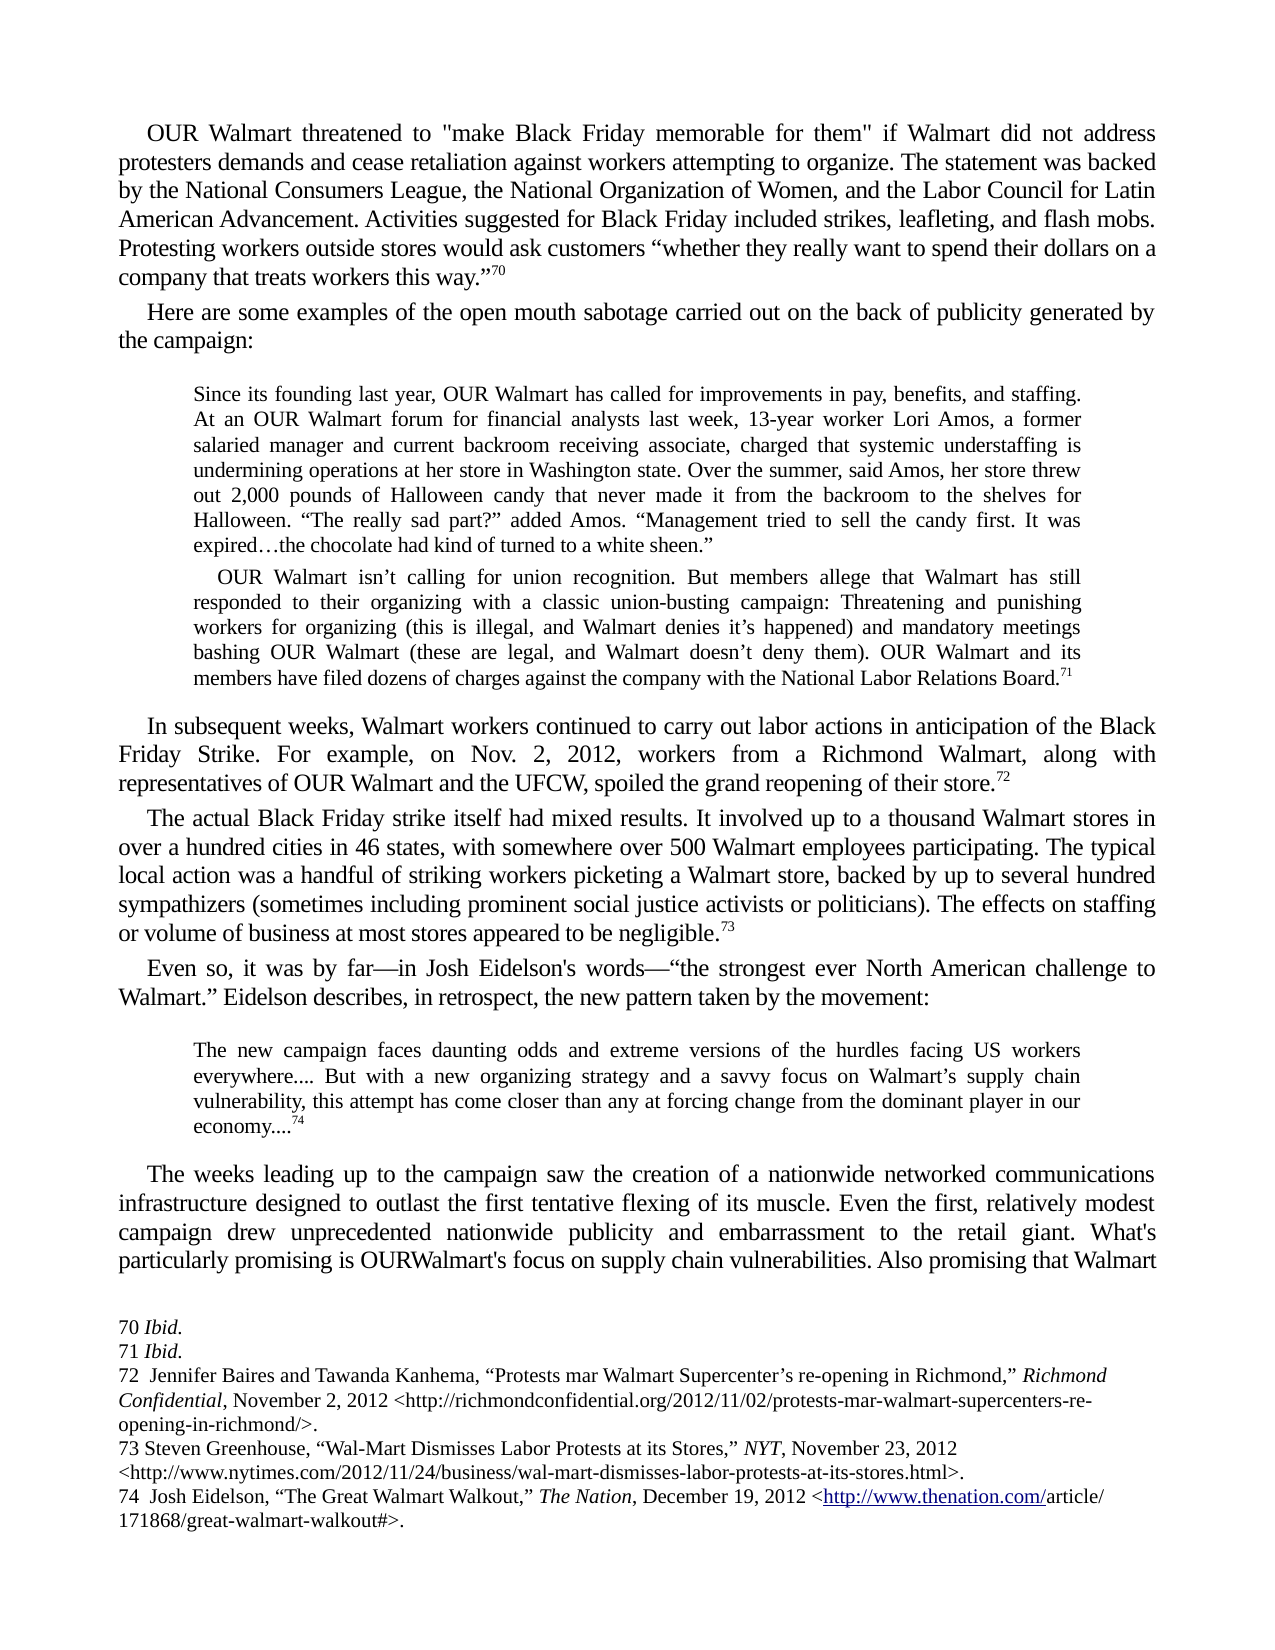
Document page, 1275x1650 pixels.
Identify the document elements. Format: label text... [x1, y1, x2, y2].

text Even so, it was by far—in Josh Eidelson's words—“the strongest ever North American challenge to Walmart.” Eidelson describes, in retrospect, the new pattern taken by the movement: [118, 953, 1157, 1010]
text Josh Eidelson, “The Great Walmart Walkout,” The Nation, December 19, 2012 <http://www.thenation.com/article/ 171868/great-walmart-walkout#>. [118, 1484, 1157, 1532]
text Here are some examples of the open mouth sabotage carried out on the back of publicity generated by the campaign: [118, 297, 1157, 354]
text In subsequent weeks, Walmart workers continued to carry out labor actions in anticipation of the Black Friday Strike. For example, on Nov. 2, 2012, workers from a Richmond Walmart, along with representatives of OUR Walmart and the UFCW, spoiled the grand reopening of their store. [118, 711, 1157, 797]
text Jennifer Baires and Tawanda Kanhema, “Protests mar Walmart Supercenter’s re-opening in Richmond,” Richmond Confidential, November 2, 2012 <http://richmondconfidential.org/2012/11/02/protests-mar-walmart-supercenters-re-opening-in-richmond/>. [118, 1363, 1157, 1436]
text Ibid. [118, 1339, 1157, 1363]
text The new campaign faces daunting odds and extreme versions of the hurdles facing US workers everywhere.... But with a new organizing strategy and a savvy focus on Walmart’s supply chain vulnerability, this attempt has come closer than any at forcing change from the dominant player in our economy.... [193, 1037, 1082, 1138]
text The actual Black Friday strike itself had mixed results. It involved up to a thousand Walmart stores in over a hundred cities in 46 states, with somewhere over 500 Walmart employees participating. The typical local action was a handful of striking workers picketing a Walmart store, backed by up to several hundred sympathizers (sometimes including prominent social justice activists or politicians). The effects on staffing or volume of business at most stores appeared to be negligible. [118, 803, 1157, 947]
text OUR Walmart threatened to "make Black Friday memorable for them" if Walmart did not address protesters demands and cease retaliation against workers attempting to organize. The statement was backed by the National Consumers League, the National Organization of Women, and the Labor Council for Latin American Advancement. Activities suggested for Black Friday included strikes, leafleting, and flash mobs. Protesting workers outside stores would ask customers “whether they really want to spend their dollars on a company that treats workers this way.” [118, 118, 1157, 291]
text Since its founding last year, OUR Walmart has called for improvements in pay, benefits, and staffing. At an OUR Walmart forum for financial analysts last week, 13-year worker Lori Amos, a former salaried manager and current backroom receiving associate, charged that systemic understaffing is undermining operations at her store in Washington state. Over the summer, said Amos, her store threw out 2,000 pounds of Halloween candy that never made it from the backroom to the shelves for Halloween. “The really sad part?” added Amos. “Management tried to sell the candy first. It was expired…the chocolate had kind of turned to a white sheen.” [193, 381, 1082, 558]
text OUR Walmart isn’t calling for union recognition. But members allege that Walmart has still responded to their organizing with a classic union-busting campaign: Threatening and punishing workers for organizing (this is illegal, and Walmart denies it’s happened) and mandatory meetings bashing OUR Walmart (these are legal, and Walmart doesn’t deny them). OUR Walmart and its members have filed dozens of charges against the company with the National Labor Relations Board. [193, 564, 1082, 690]
text Steven Greenhouse, “Wal-Mart Dismisses Labor Protests at its Stores,” NYT, November 23, 2012 <http://www.nytimes.com/2012/11/24/business/wal-mart-dismisses-labor-protests-at-its-stores.html>. [118, 1436, 1157, 1484]
text The weeks leading up to the campaign saw the creation of a nationwide networked communications infrastructure designed to outlast the first tentative flexing of its muscle. Even the first, relatively modest campaign drew unprecedented nationwide publicity and embarrassment to the retail giant. What's particularly promising is OURWalmart's focus on supply chain vulnerabilities. Also promising that Walmart [118, 1159, 1157, 1274]
text Ibid. [118, 1315, 1157, 1339]
